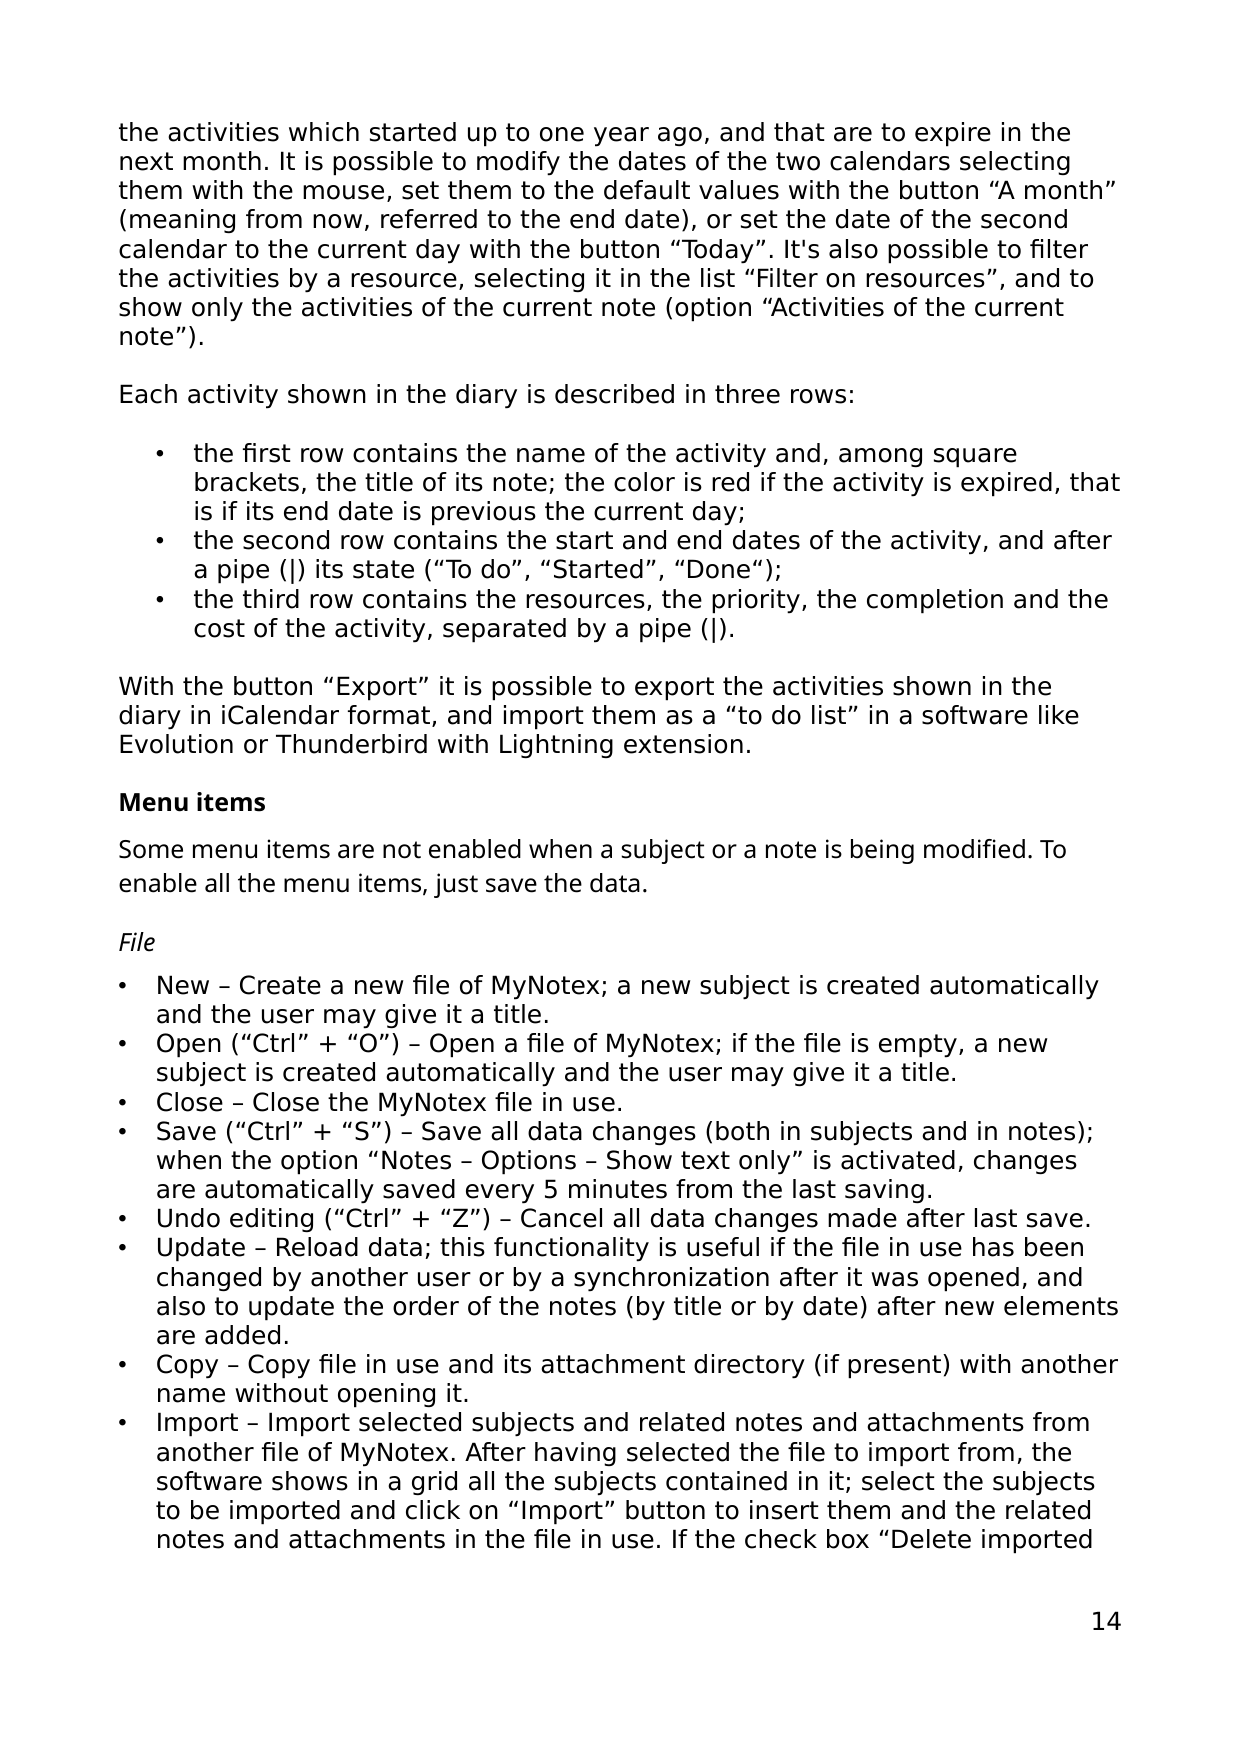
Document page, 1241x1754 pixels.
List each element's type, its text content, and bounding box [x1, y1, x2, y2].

text With the button “Export” it is possible to export the activities shown in the diary in iCalendar format, and import them as a “to do list” in a software like Evolution or Thunderbird with Lightning extension. [118, 672, 1122, 760]
list Save (“Ctrl” + “S”) – Save all data changes (both in subjects and in notes); when the option “Notes – Options – Show text only” is activated, changes are automatically saved every 5 minutes from the last saving. [118, 1117, 1122, 1204]
list the second row contains the start and end dates of the activity, and after a pipe (|) its state (“To do”, “Started”, “Done“); [156, 526, 1122, 585]
list the first row contains the name of the activity and, among square brackets, the title of its note; the color is red if the activity is expired, that is if its end date is previous the current day; [156, 439, 1122, 526]
text Each activity shown in the diary is described in three rows: [118, 381, 1122, 410]
subtitle File [118, 924, 1122, 958]
list the third row contains the resources, the priority, the completion and the cost of the activity, separated by a pipe (|). [156, 585, 1122, 643]
list Open (“Ctrl” + “O”) – Open a file of MyNotex; if the file is empty, a new subject is created automatically and the user may give it a title. [118, 1029, 1122, 1088]
list Import – Import selected subjects and related notes and attachments from another file of MyNotex. After having selected the file to import from, the software shows in a grid all the subjects contained in it; select the subjects to be imported and click on “Import” button to insert them and the related notes and attachments in the file in use. If the check box “Delete imported [118, 1408, 1122, 1554]
text Some menu items are not enabled when a subject or a note is being modified. To enable all the menu items, just save the data. [118, 831, 1122, 899]
list Update – Reload data; this functionality is useful if the file in use has been changed by another user or by a synchronization after it was opened, and also to update the order of the notes (by title or by date) after new elements are added. [118, 1233, 1122, 1350]
list New – Create a new file of MyNotex; a new subject is created automatically and the user may give it a title. [118, 971, 1122, 1029]
list Close – Close the MyNotex file in use. [118, 1088, 1122, 1117]
text the activities which started up to one year ago, and that are to expire in the next month. It is possible to modify the dates of the two calendars selecting them with the mouse, set them to the default values with the button “A month” (meaning from now, referred to the end date), or set the date of the second calendar to the current day with the button “Today”. It's also possible to filter the activities by a resource, selecting it in the list “Filter on resources”, and to show only the activities of the current note (option “Activities of the current note”). [118, 118, 1122, 351]
list Undo editing (“Ctrl” + “Z”) – Cancel all data changes made after last save. [118, 1204, 1122, 1233]
list Copy – Copy file in use and its attachment directory (if present) with another name without opening it. [118, 1350, 1122, 1408]
subtitle Menu items [118, 785, 1122, 819]
